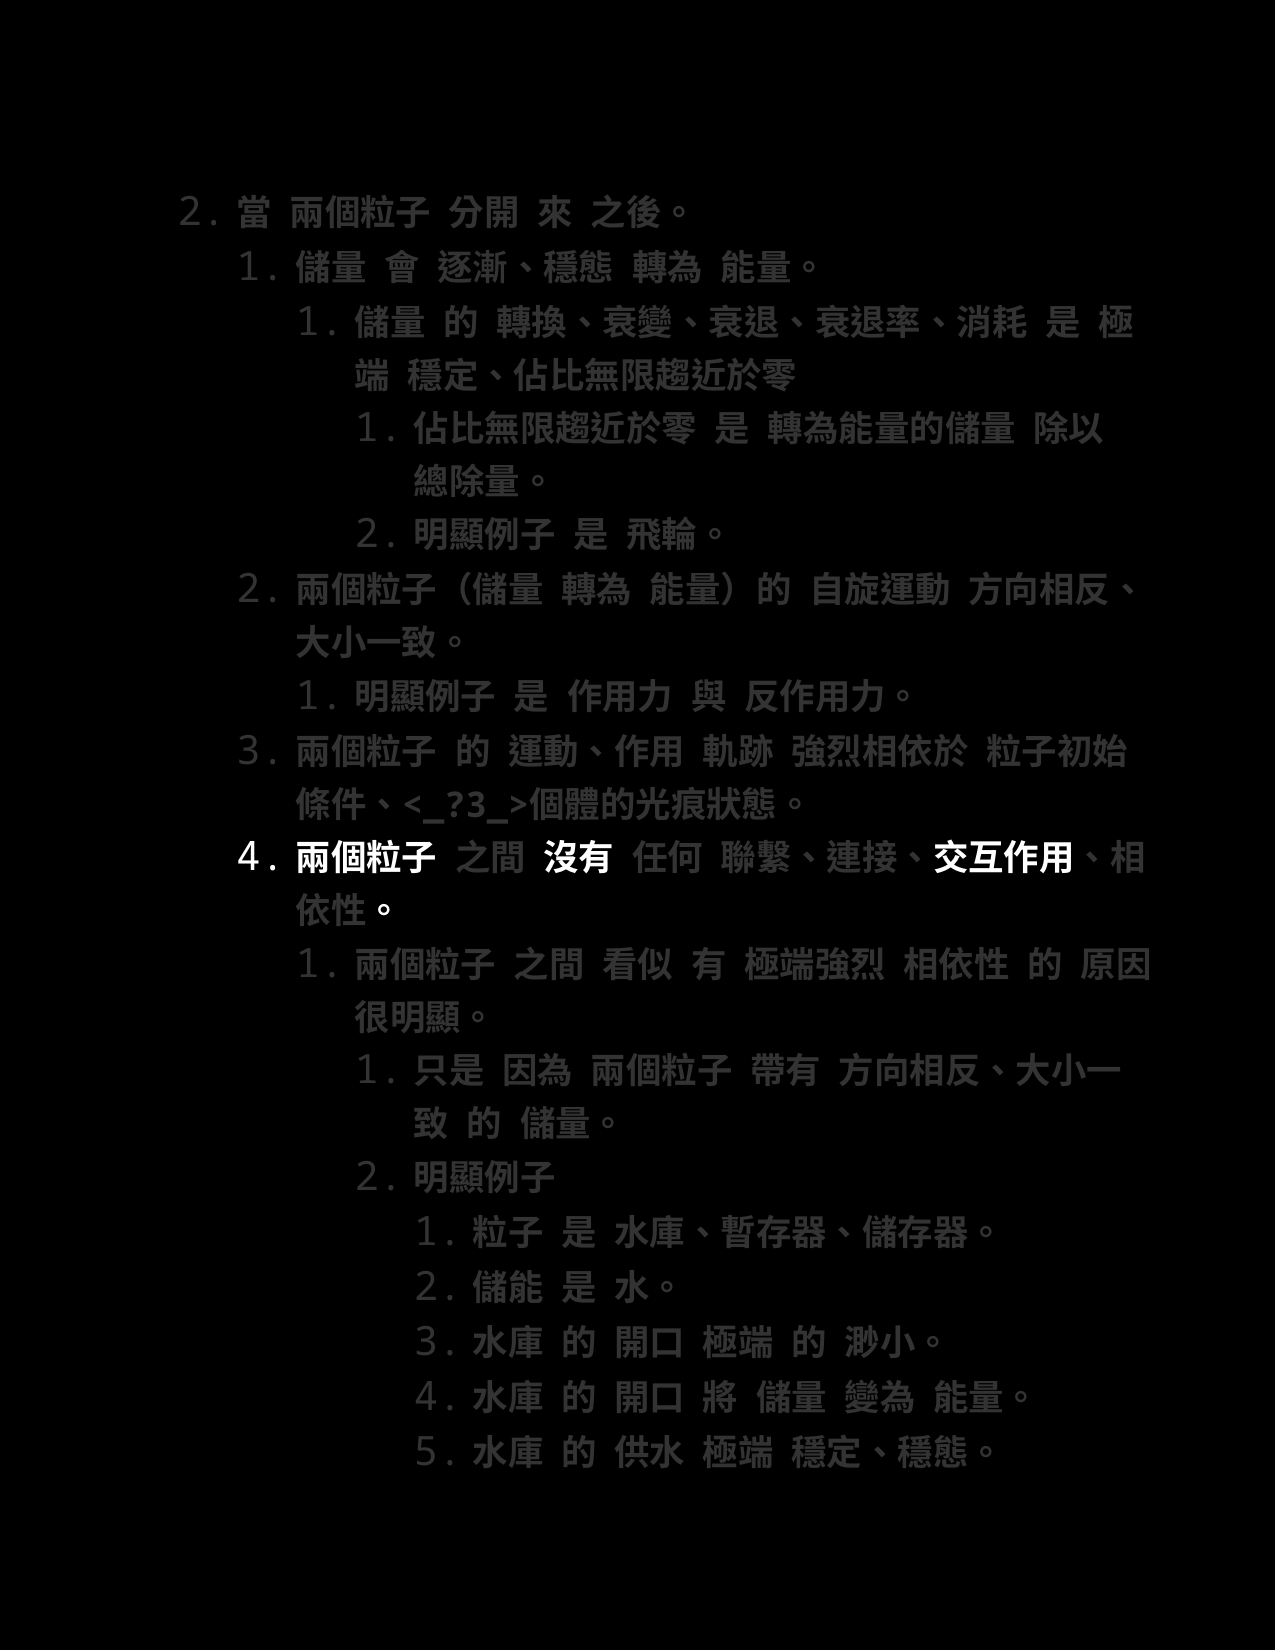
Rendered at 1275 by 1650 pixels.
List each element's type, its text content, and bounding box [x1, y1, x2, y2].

list 水庫 的 供水 極端 穩定、穩態。 [413, 1422, 1157, 1477]
list 明顯例子 是 作用力 與 反作用力。 [295, 666, 1157, 721]
list 佔比無限趨近於零 是 轉為能量的儲量 除以 總除量。 [354, 398, 1157, 504]
list 只是 因為 兩個粒子 帶有 方向相反、大小一致 的 儲量。 [354, 1040, 1157, 1147]
list 明顯例子 是 飛輪。 [354, 504, 1157, 560]
list 粒子 是 水庫、暫存器、儲存器。 [413, 1202, 1157, 1257]
list 儲量 會 逐漸、穩態 轉為 能量。 [236, 237, 1157, 292]
list 水庫 的 開口 極端 的 渺小。 [413, 1312, 1157, 1367]
list 兩個粒子 的 運動、作用 軌跡 強烈相依於 粒子初始條件、<_?3_>個體的光痕狀態。 [236, 721, 1157, 828]
list 兩個粒子（儲量 轉為 能量）的 自旋運動 方向相反、大小一致。 [236, 560, 1157, 666]
list 當 兩個粒子 分開 來 之後。 [177, 182, 1157, 237]
list 兩個粒子 之間 看似 有 極端強烈 相依性 的 原因很明顯。 [295, 934, 1157, 1040]
list 儲量 的 轉換、衰變、衰退、衰退率、消耗 是 極端 穩定、佔比無限趨近於零 [295, 292, 1157, 398]
list 水庫 的 開口 將 儲量 變為 能量。 [413, 1367, 1157, 1422]
list 明顯例子 [354, 1147, 1157, 1202]
list 兩個粒子 之間 沒有 任何 聯繫、連接、交互作用、相依性。 [236, 828, 1157, 934]
list 儲能 是 水。 [413, 1257, 1157, 1312]
